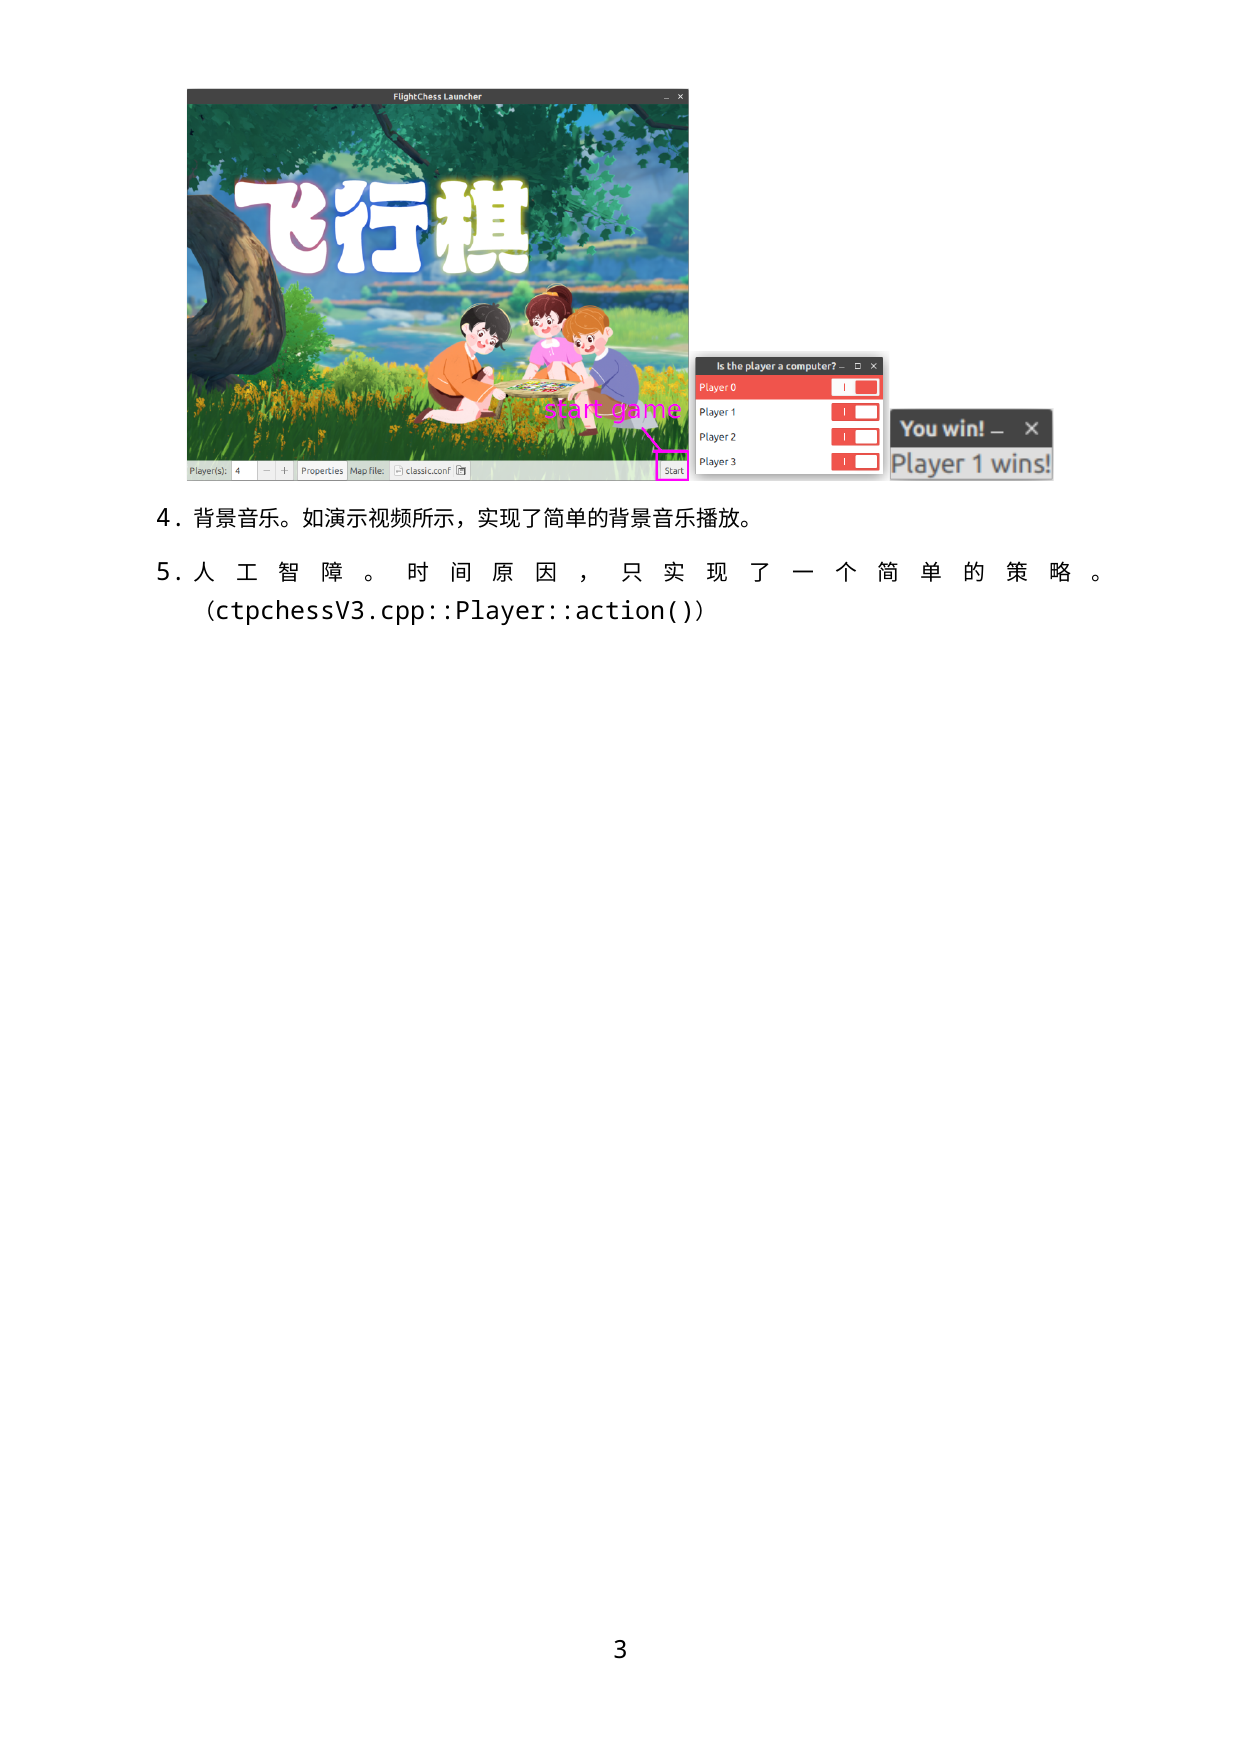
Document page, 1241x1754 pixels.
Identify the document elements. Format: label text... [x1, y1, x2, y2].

list 人工智障。时间原因，只实现了一个简单的策略。（ctpchessV3.cpp::Player::action()） [156, 553, 1122, 627]
list 背景音乐。如演示视频所示，实现了简单的背景音乐播放。 [156, 500, 1122, 534]
picture [186, 88, 1054, 481]
